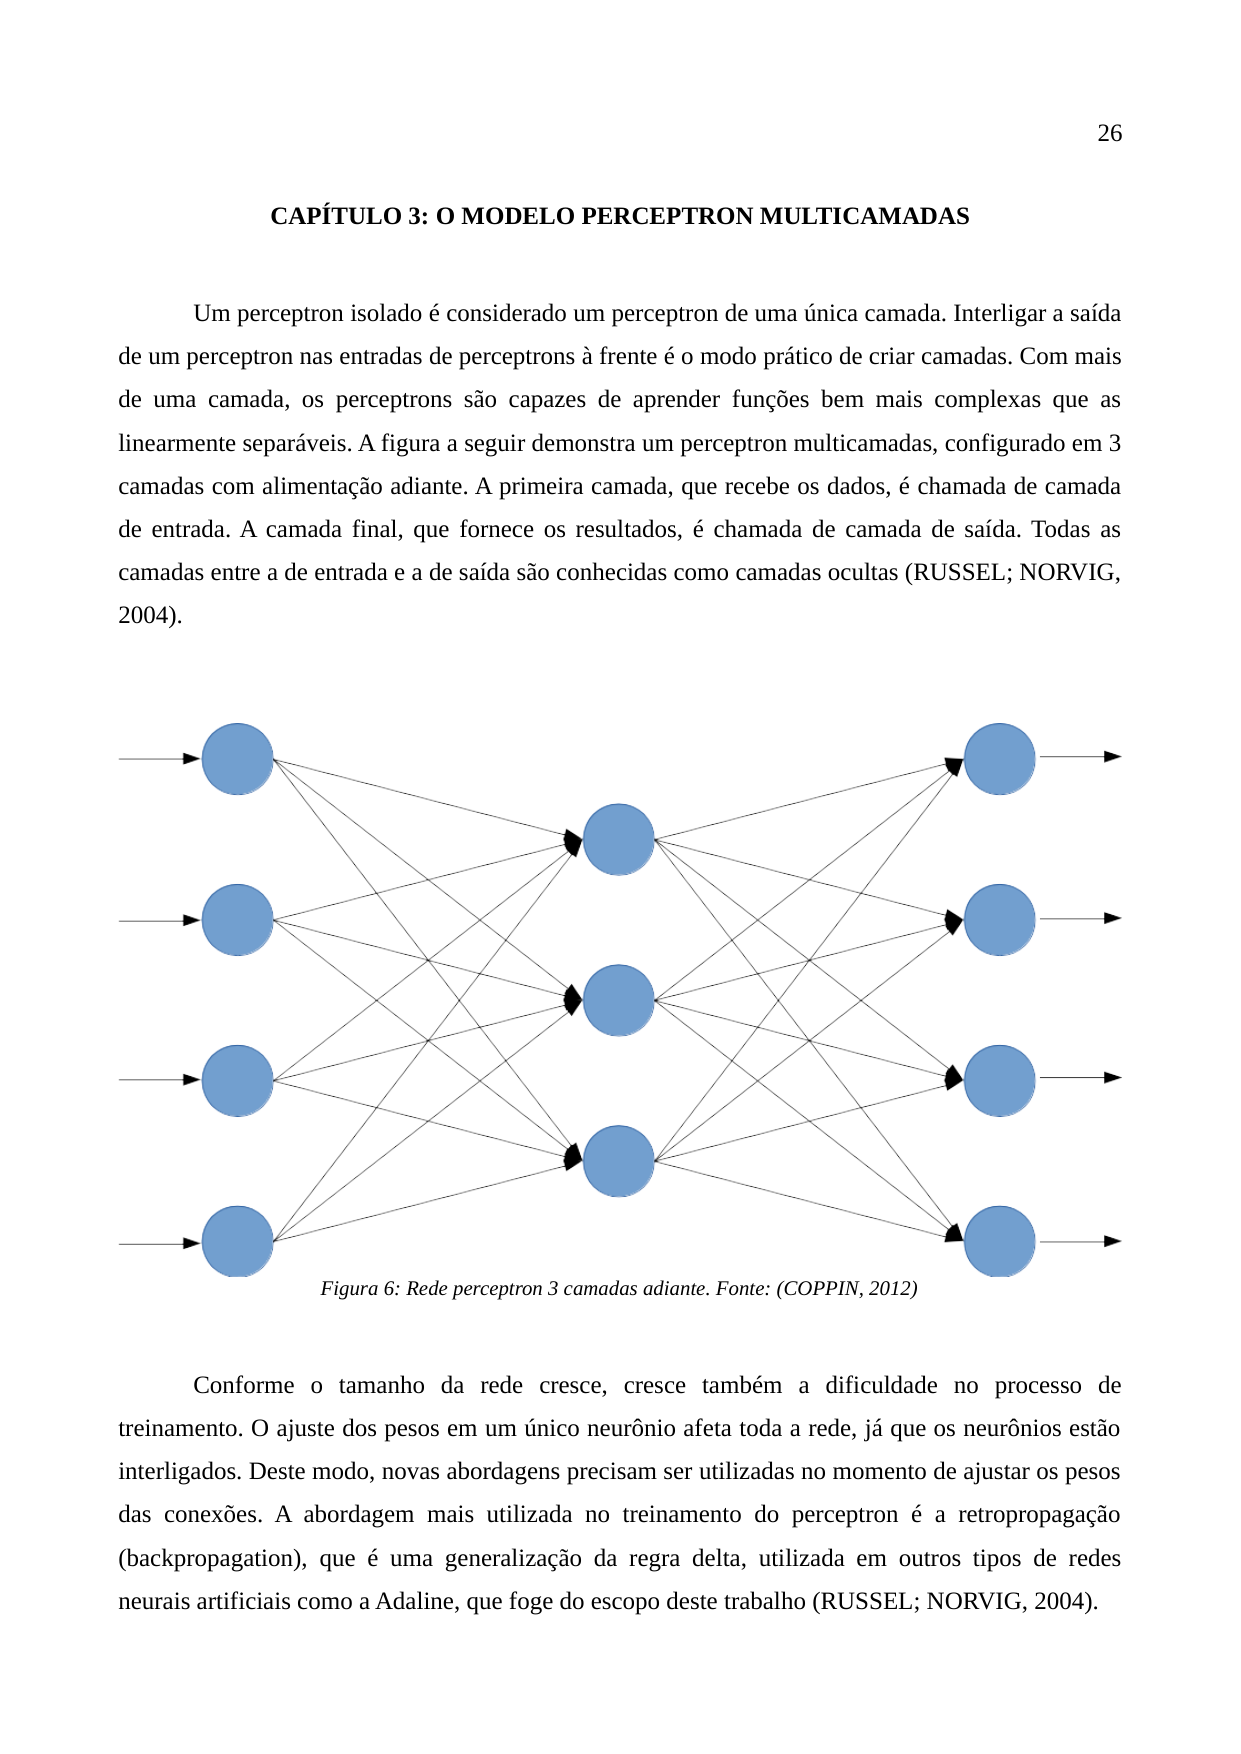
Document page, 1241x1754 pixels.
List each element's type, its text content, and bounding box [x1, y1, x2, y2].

text Figura 6: Rede perceptron 3 camadas adiante. Fonte: (COPPIN, 2012) [118, 1277, 1122, 1300]
text Conforme o tamanho da rede cresce, cresce também a dificuldade no processo de treinamento. O ajuste dos pesos em um único neurônio afeta toda a rede, já que os neurônios estão interligados. Deste modo, novas abordagens precisam ser utilizadas no momento de ajustar os pesos das conexões. A abordagem mais utilizada no treinamento do perceptron é a retropropagação (backpropagation), que é uma generalização da regra delta, utilizada em outros tipos de redes neurais artificiais como a Adaline, que foge do escopo deste trabalho (RUSSEL; NORVIG, 2004). [118, 1370, 1122, 1614]
subtitle O modelo perceptron multicamadas [118, 201, 1122, 230]
text Um perceptron isolado é considerado um perceptron de uma única camada. Interligar a saída de um perceptron nas entradas de perceptrons à frente é o modo prático de criar camadas. Com mais de uma camada, os perceptrons são capazes de aprender funções bem mais complexas que as linearmente separáveis. A figura a seguir demonstra um perceptron multicamadas, configurado em 3 camadas com alimentação adiante. A primeira camada, que recebe os dados, é chamada de camada de entrada. A camada final, que fornece os resultados, é chamada de camada de saída. Todas as camadas entre a de entrada e a de saída são conhecidas como camadas ocultas (RUSSEL; NORVIG, 2004). [118, 298, 1122, 629]
picture [118, 723, 1123, 1277]
